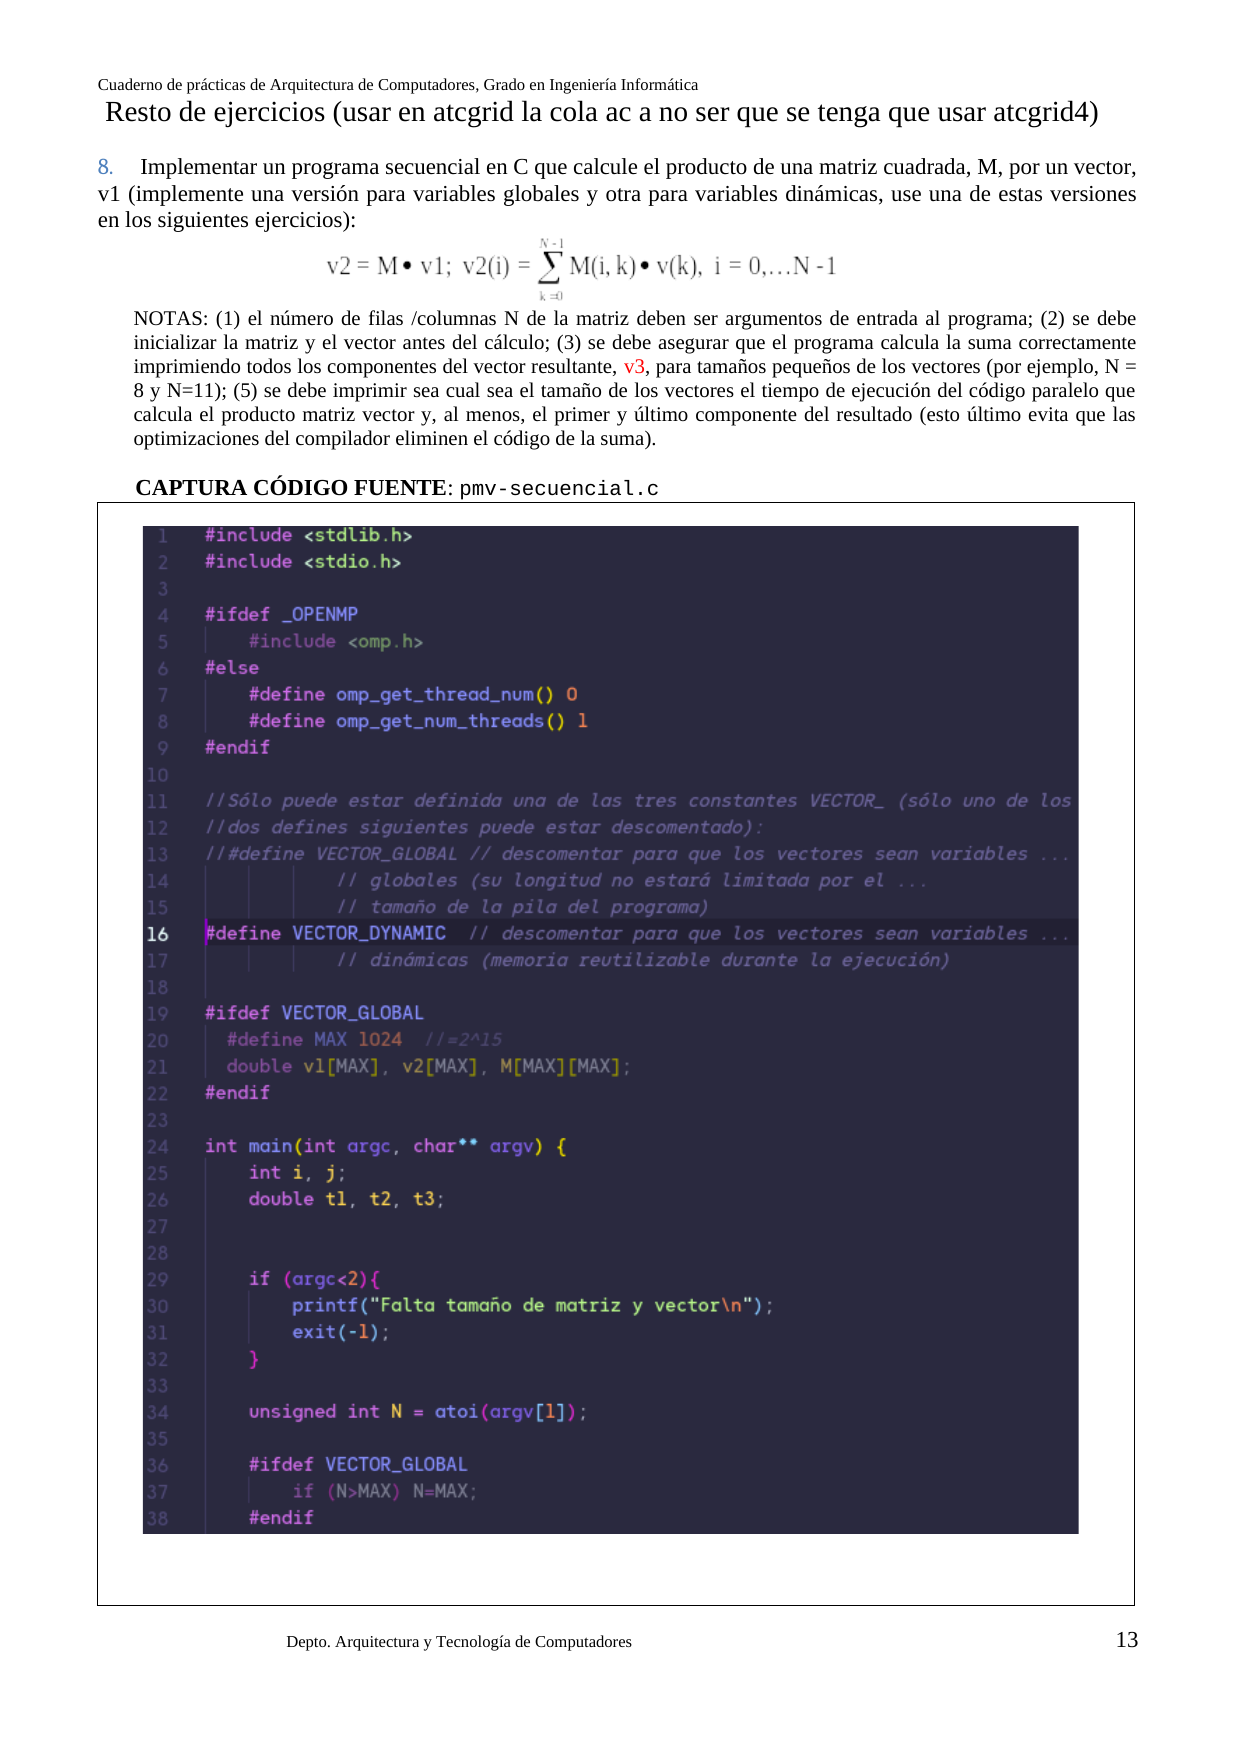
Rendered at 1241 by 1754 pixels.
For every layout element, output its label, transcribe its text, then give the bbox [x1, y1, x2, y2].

text CAPTURA CÓDIGO FUENTE: pmv-secuencial.c [135, 474, 1138, 502]
picture [142, 526, 1079, 1534]
list Implementar un programa secuencial en C que calcule el producto de una matriz cuadrada, M, por un vector, v1 (implemente una versión para variables globales y otra para variables dinámicas, use una de estas versiones en los siguientes ejercicios): [98, 153, 1138, 232]
subtitle Resto de ejercicios (usar en atcgrid la cola ac a no ser que se tenga que usar atcgrid4) [98, 94, 1138, 128]
table_header [98, 503, 1134, 1605]
text NOTAS: (1) el número de filas /columnas N de la matriz deben ser argumentos de entrada al programa; (2) se debe inicializar la matriz y el vector antes del cálculo; (3) se debe asegurar que el programa calcula la suma correctamente imprimiendo todos los componentes del vector resultante, v3, para tamaños pequeños de los vectores (por ejemplo, N = 8 y N=11); (5) se debe imprimir sea cual sea el tamaño de los vectores el tiempo de ejecución del código paralelo que calcula el producto matriz vector y, al menos, el primer y último componente del resultado (esto último evita que las optimizaciones del compilador eliminen el código de la suma). [133, 306, 1138, 450]
